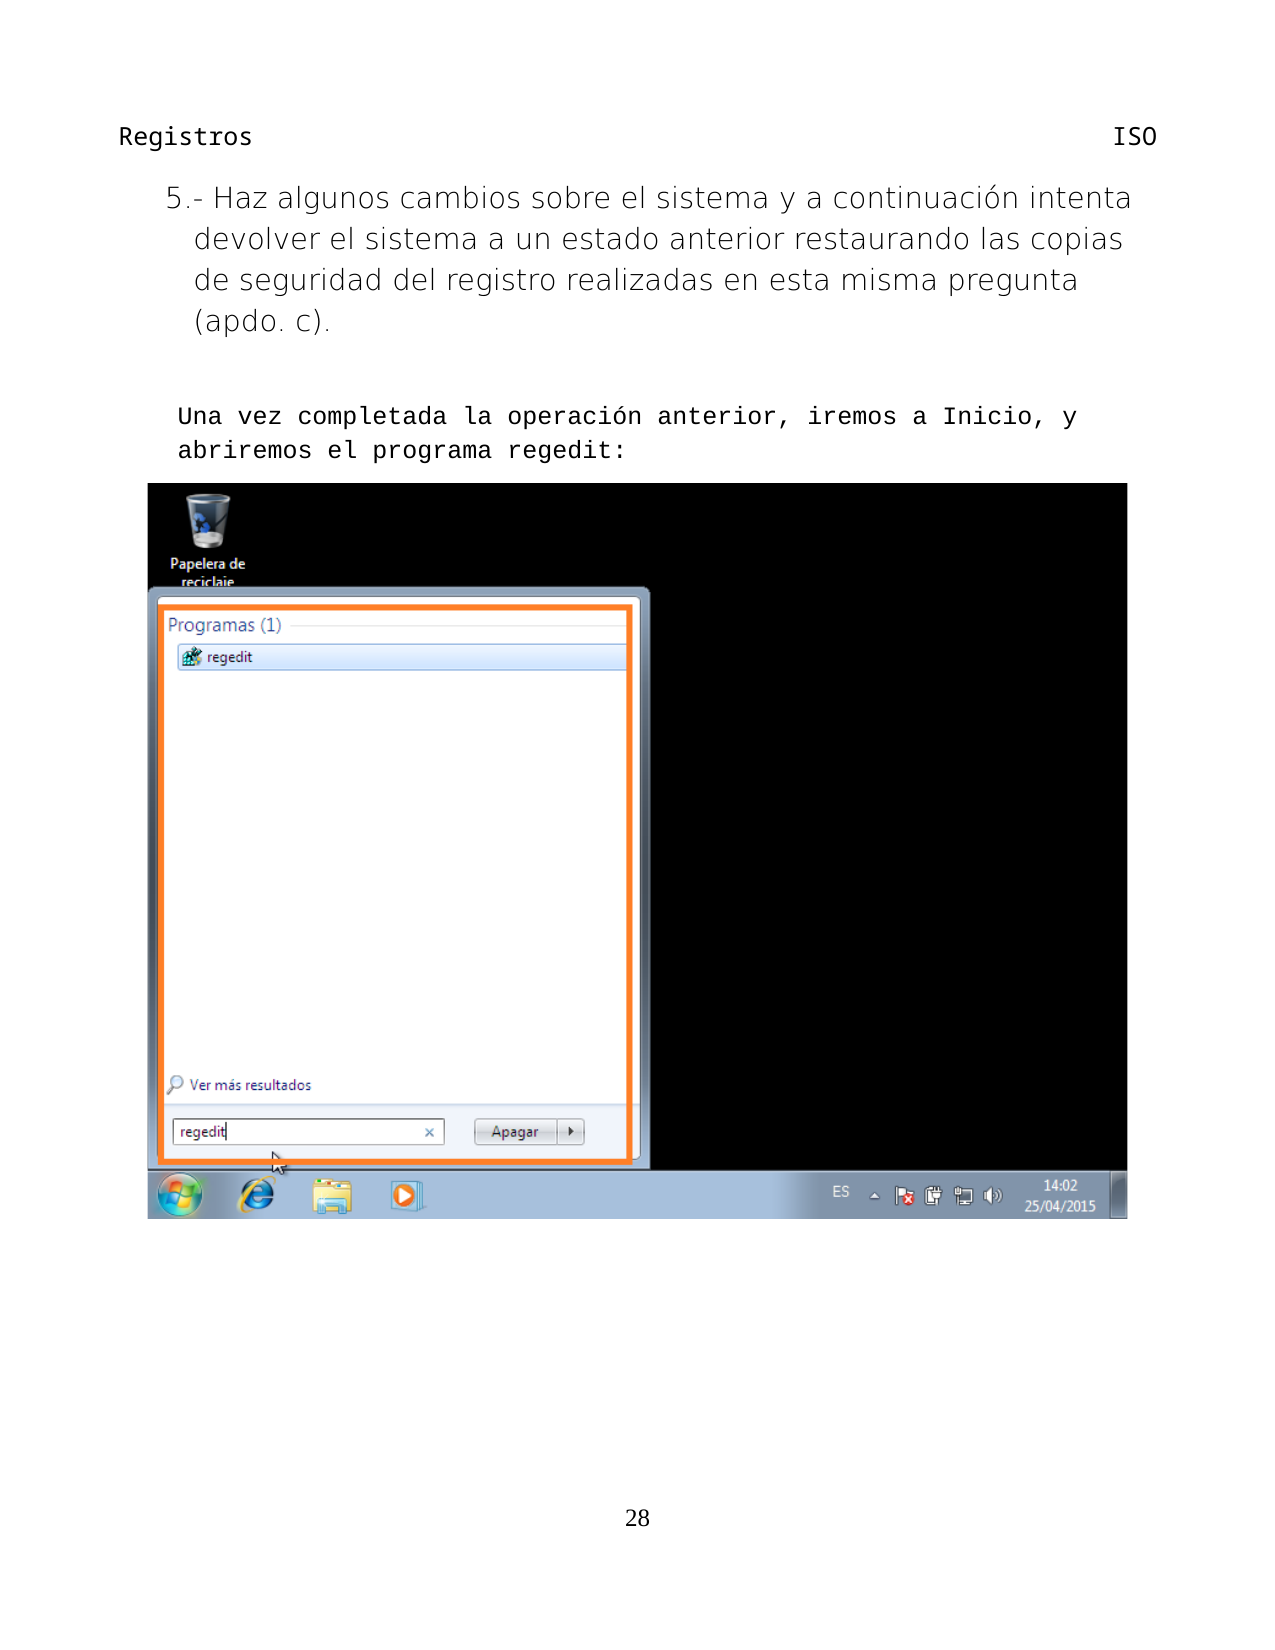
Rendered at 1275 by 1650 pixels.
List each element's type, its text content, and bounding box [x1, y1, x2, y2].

picture [147, 483, 1128, 1219]
list Haz algunos cambios sobre el sistema y a continuación intenta devolver el sistema a un estado anterior restaurando las copias de seguridad del registro realizadas en esta misma pregunta (apdo. c). [156, 182, 1157, 338]
text Una vez completada la operación anterior, iremos a Inicio, y abriremos el programa regedit: [177, 403, 1157, 466]
